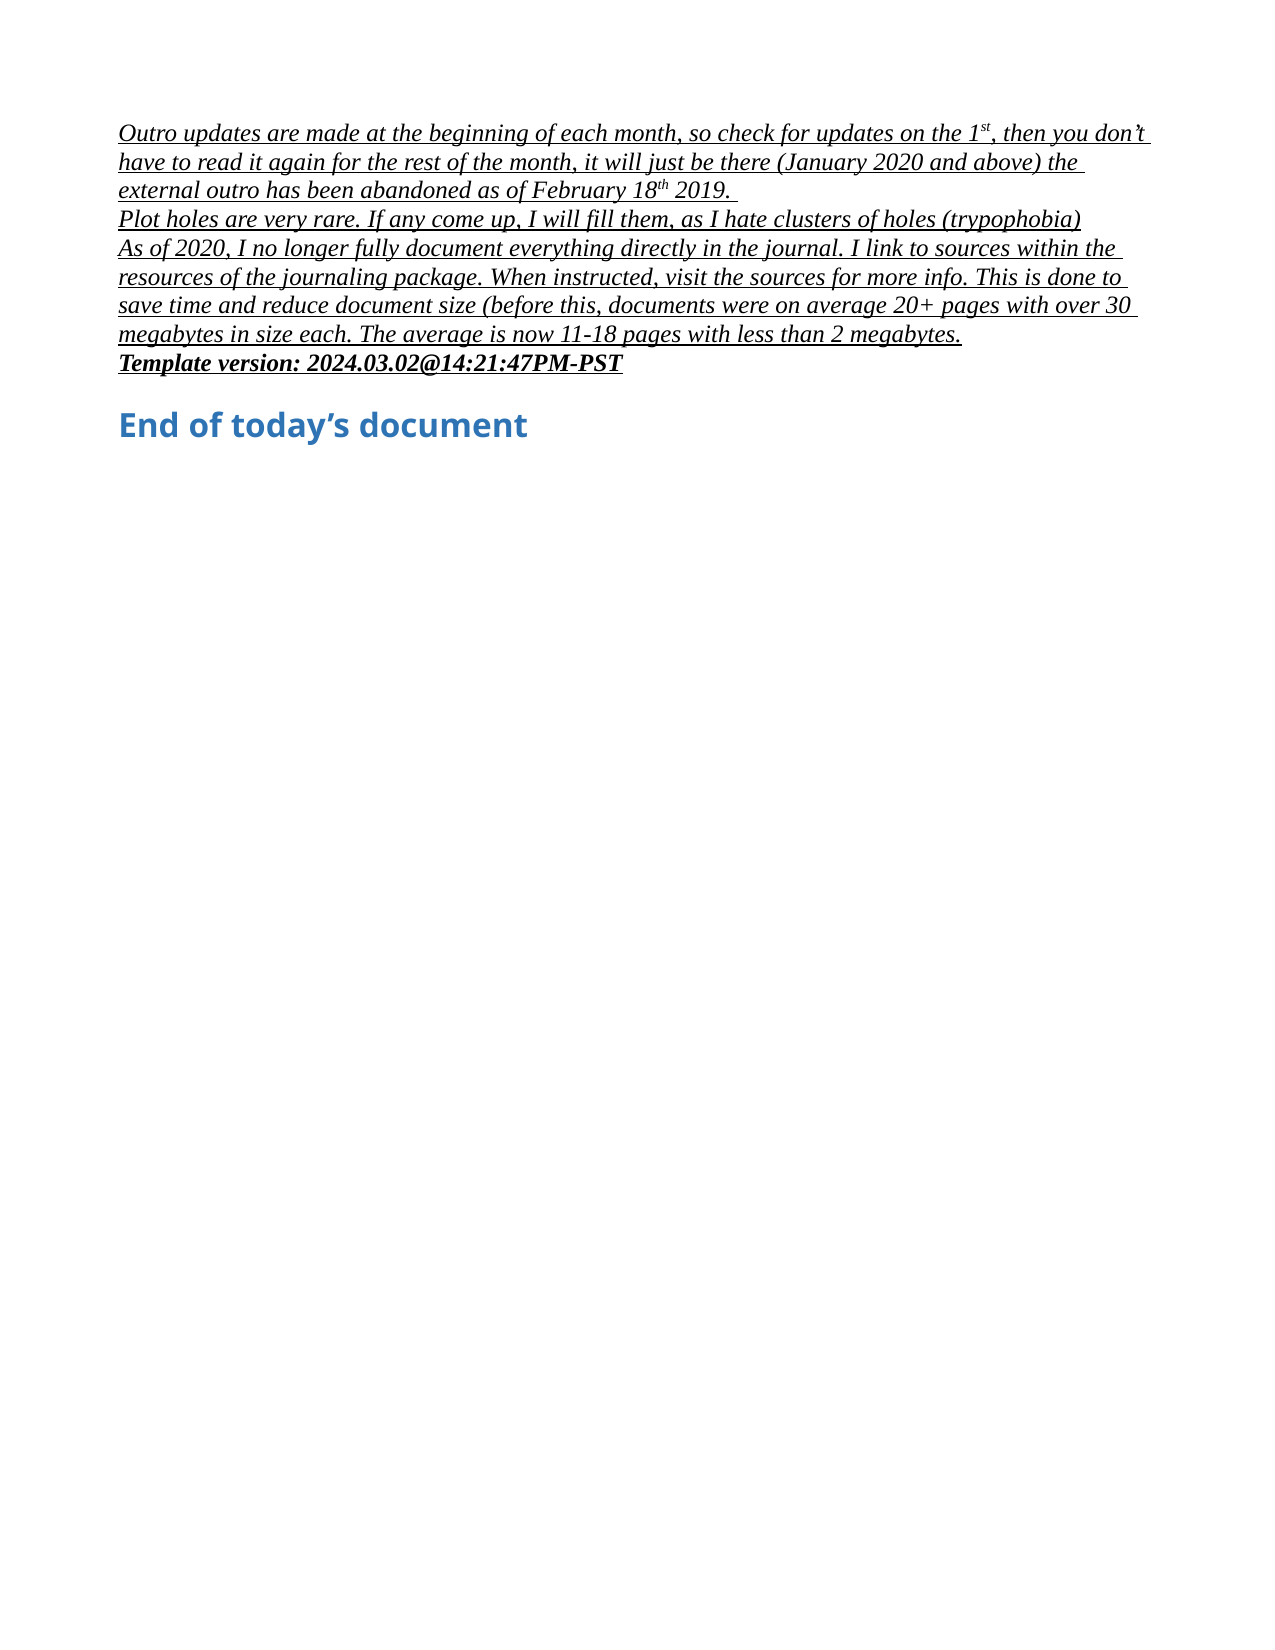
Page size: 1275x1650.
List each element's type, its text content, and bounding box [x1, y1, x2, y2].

text Template version: 2024.03.02@14:21:47PM-PST [118, 348, 1157, 377]
text Plot holes are very rare. If any come up, I will fill them, as I hate clusters of holes (trypophobia) [118, 204, 1157, 233]
text Outro updates are made at the beginning of each month, so check for updates on the 1st, then you don’t have to read it again for the rest of the month, it will just be there (January 2020 and above) the external outro has been abandoned as of February 18th 2019. [118, 118, 1157, 204]
subtitle End of today’s document [118, 402, 1157, 447]
text As of 2020, I no longer fully document everything directly in the journal. I link to sources within the resources of the journaling package. When instructed, visit the sources for more info. This is done to save time and reduce document size (before this, documents were on average 20+ pages with over 30 megabytes in size each. The average is now 11-18 pages with less than 2 megabytes. [118, 233, 1157, 348]
